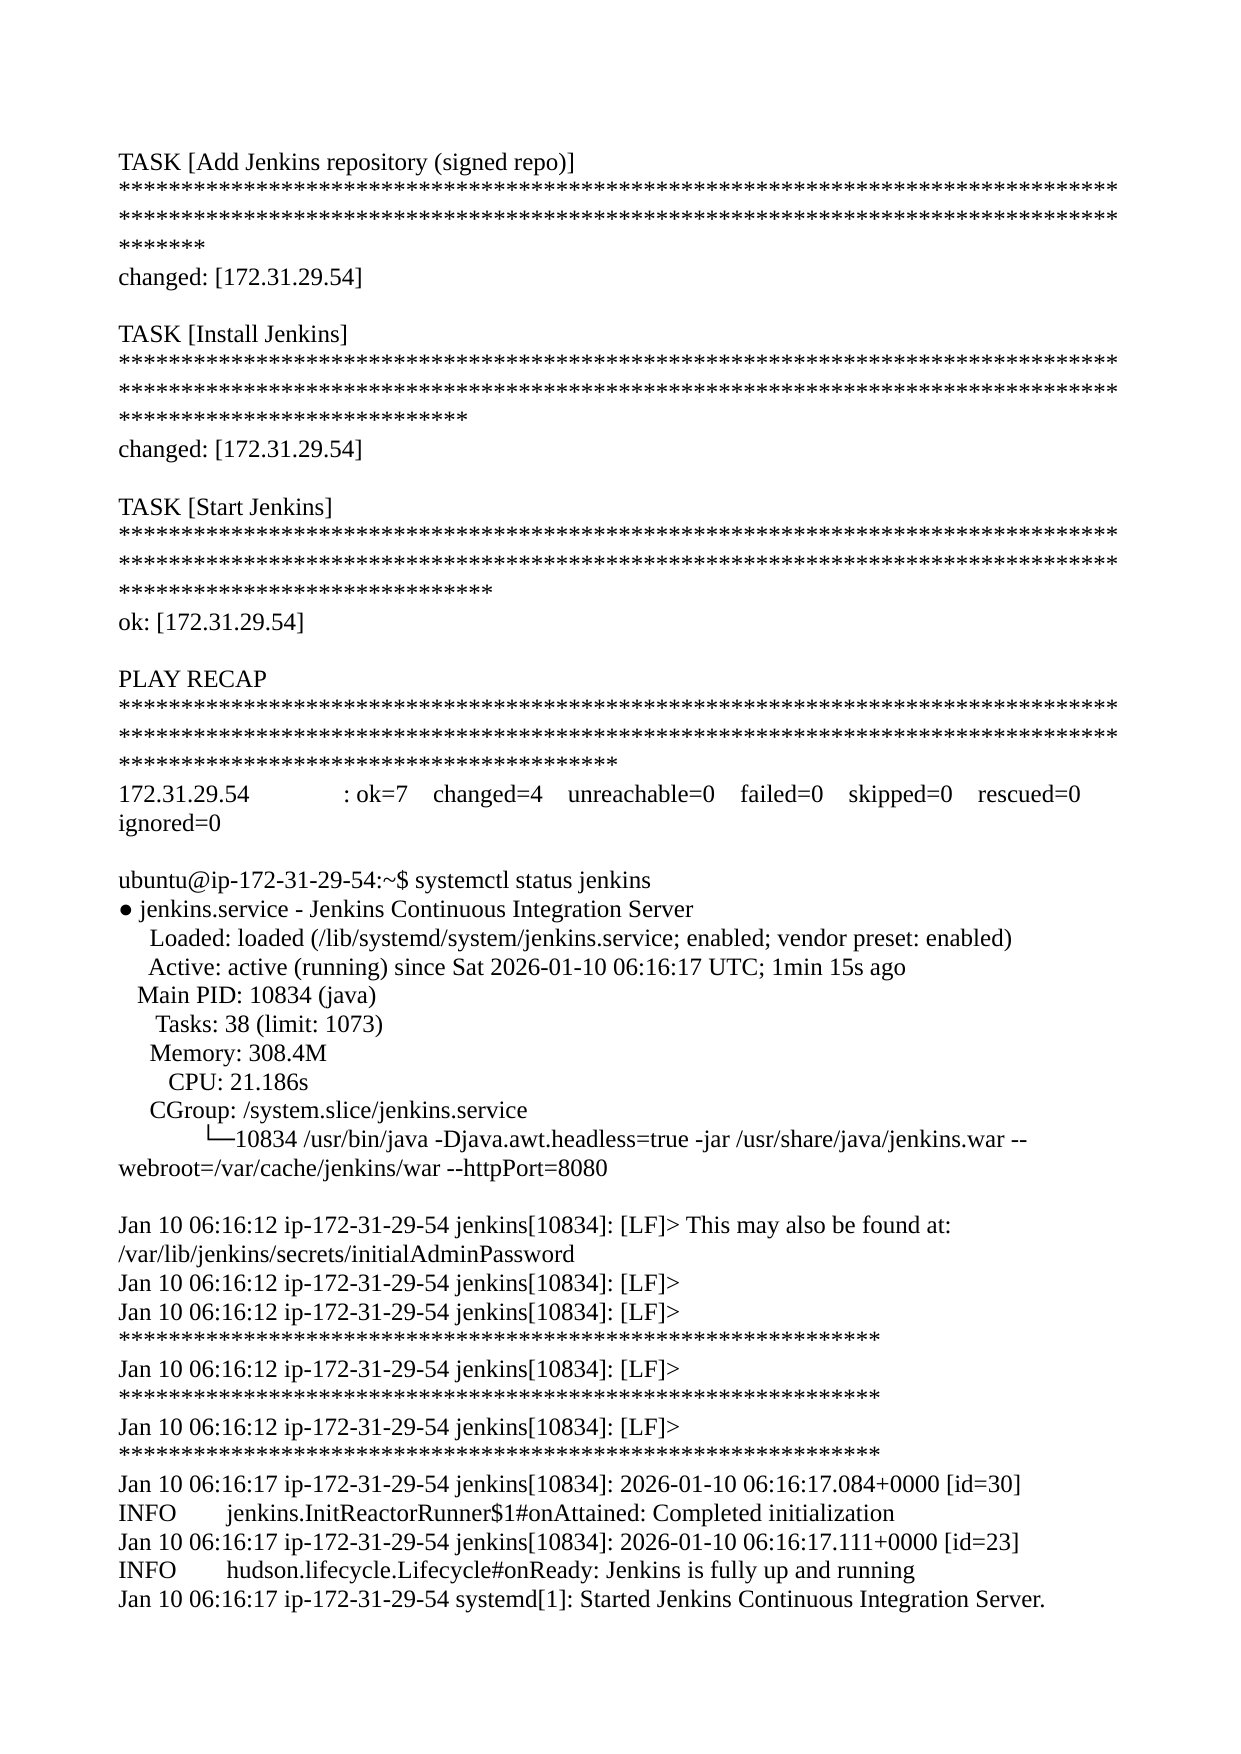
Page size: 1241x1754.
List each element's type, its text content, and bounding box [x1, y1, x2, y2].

text ok: [172.31.29.54] [118, 607, 1122, 636]
text Loaded: loaded (/lib/systemd/system/jenkins.service; enabled; vendor preset: enabled) [118, 923, 1122, 952]
text Main PID: 10834 (java) [118, 981, 1122, 1009]
text TASK [Add Jenkins repository (signed repo)] *********************************************************************************************************************************************************************** [118, 147, 1122, 262]
text changed: [172.31.29.54] [118, 434, 1122, 463]
text PLAY RECAP ******************************************************************************************************************************************************************************************************** [118, 664, 1122, 779]
text Jan 10 06:16:12 ip-172-31-29-54 jenkins[10834]: [LF]> This may also be found at: /var/lib/jenkins/secrets/initialAdminPassword [118, 1211, 1122, 1268]
text Jan 10 06:16:12 ip-172-31-29-54 jenkins[10834]: [LF]> ************************************************************* [118, 1297, 1122, 1354]
text ubuntu@ip-172-31-29-54:~$ systemctl status jenkins [118, 866, 1122, 894]
text CPU: 21.186s [118, 1067, 1122, 1096]
text CGroup: /system.slice/jenkins.service [118, 1096, 1122, 1124]
text Jan 10 06:16:17 ip-172-31-29-54 jenkins[10834]: 2026-01-10 06:16:17.084+0000 [id=30] INFO jenkins.InitReactorRunner$1#onAttained: Completed initialization [118, 1469, 1122, 1527]
text TASK [Install Jenkins] ******************************************************************************************************************************************************************************************** [118, 319, 1122, 434]
text Active: active (running) since Sat 2026-01-10 06:16:17 UTC; 1min 15s ago [118, 952, 1122, 981]
text changed: [172.31.29.54] [118, 262, 1122, 291]
text Jan 10 06:16:12 ip-172-31-29-54 jenkins[10834]: [LF]> ************************************************************* [118, 1354, 1122, 1412]
text Tasks: 38 (limit: 1073) [118, 1009, 1122, 1038]
text Jan 10 06:16:17 ip-172-31-29-54 systemd[1]: Started Jenkins Continuous Integration Server. [118, 1584, 1122, 1613]
text TASK [Start Jenkins] ********************************************************************************************************************************************************************************************** [118, 492, 1122, 607]
text Jan 10 06:16:12 ip-172-31-29-54 jenkins[10834]: [LF]> ************************************************************* [118, 1412, 1122, 1469]
text └─10834 /usr/bin/java -Djava.awt.headless=true -jar /usr/share/java/jenkins.war --webroot=/var/cache/jenkins/war --httpPort=8080 [118, 1124, 1122, 1182]
text Jan 10 06:16:12 ip-172-31-29-54 jenkins[10834]: [LF]> [118, 1268, 1122, 1297]
text 172.31.29.54 : ok=7 changed=4 unreachable=0 failed=0 skipped=0 rescued=0 ignored=0 [118, 779, 1122, 837]
text Memory: 308.4M [118, 1038, 1122, 1067]
text Jan 10 06:16:17 ip-172-31-29-54 jenkins[10834]: 2026-01-10 06:16:17.111+0000 [id=23] INFO hudson.lifecycle.Lifecycle#onReady: Jenkins is fully up and running [118, 1527, 1122, 1584]
text ● jenkins.service - Jenkins Continuous Integration Server [118, 894, 1122, 923]
